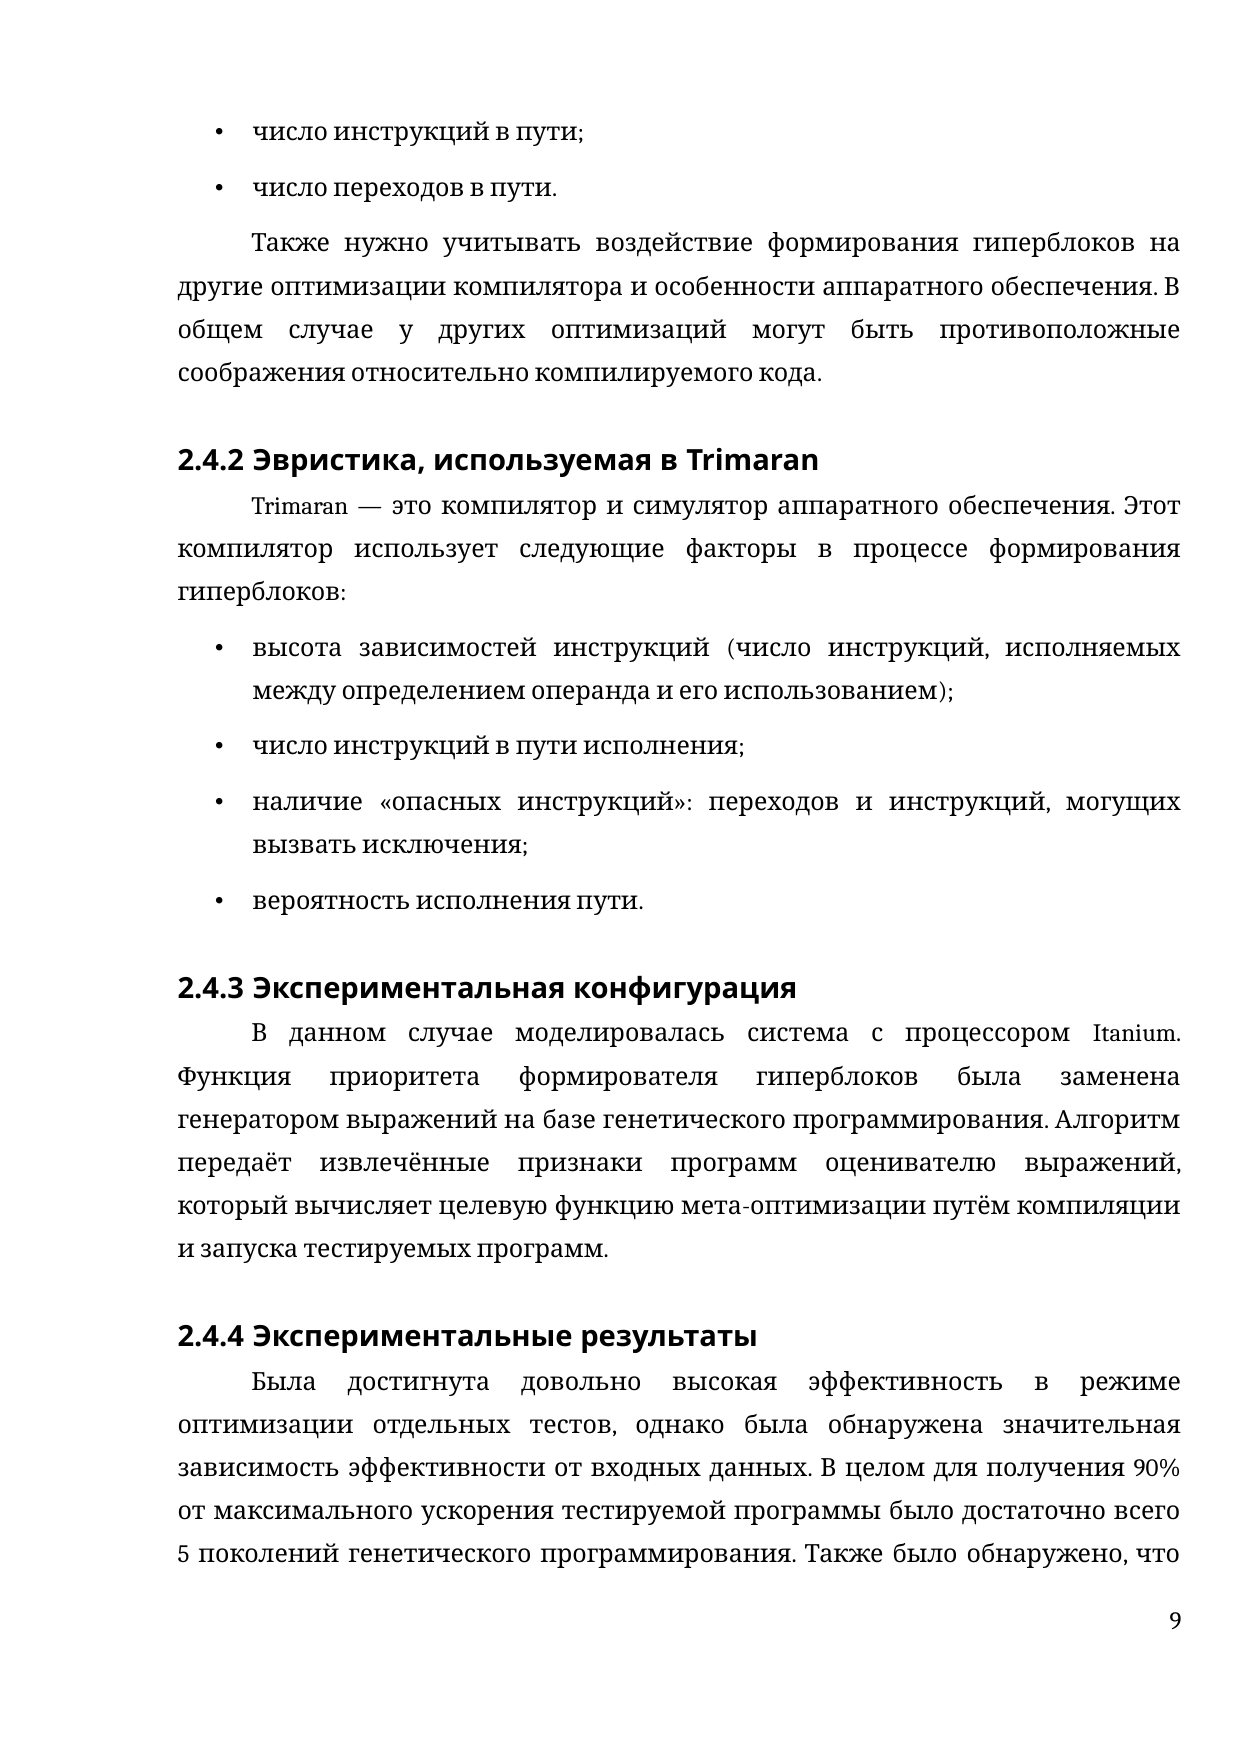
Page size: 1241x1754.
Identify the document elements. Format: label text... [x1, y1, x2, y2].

text Trimaran — это компилятор и симулятор аппаратного обеспечения. Этот компилятор использует следующие факторы в процессе формирования гиперблоков: [177, 492, 1181, 607]
text Была достигнута довольно высокая эффективность в режиме оптимизации отдельных тестов, однако была обнаружена значительная зависимость эффективности от входных данных. В целом для получения 90% от максимального ускорения тестируемой программы было достаточно всего 5 поколений генетического программирования. Также было обнаружено, что [177, 1368, 1181, 1569]
list число инструкций в пути исполнения; [215, 732, 1181, 761]
list наличие «опасных инструкций»: переходов и инструкций, могущих вызвать исключения; [215, 788, 1181, 860]
list число инструкций в пути; [215, 118, 1181, 147]
subtitle Эвристика, используемая в Trimaran [177, 439, 1181, 479]
subtitle Экспериментальные результаты [177, 1316, 1181, 1355]
text Также нужно учитывать воздействие формирования гиперблоков на другие оптимизации компилятора и особенности аппаратного обеспечения. В общем случае у других оптимизаций могут быть противоположные соображения относительно компилируемого кода. [177, 229, 1181, 387]
list высота зависимостей инструкций (число инструкций, исполняемых между определением операнда и его использованием); [215, 633, 1181, 705]
list число переходов в пути. [215, 174, 1181, 202]
list вероятность исполнения пути. [215, 887, 1181, 915]
text В данном случае моделировалась система с процессором Itanium. Функция приоритета формирователя гиперблоков была заменена генератором выражений на базе генетического программирования. Алгоритм передаёт извлечённые признаки программ оценивателю выражений, который вычисляет целевую функцию мета-оптимизации путём компиляции и запуска тестируемых программ. [177, 1019, 1181, 1264]
subtitle Экспериментальная конфигурация [177, 967, 1181, 1007]
